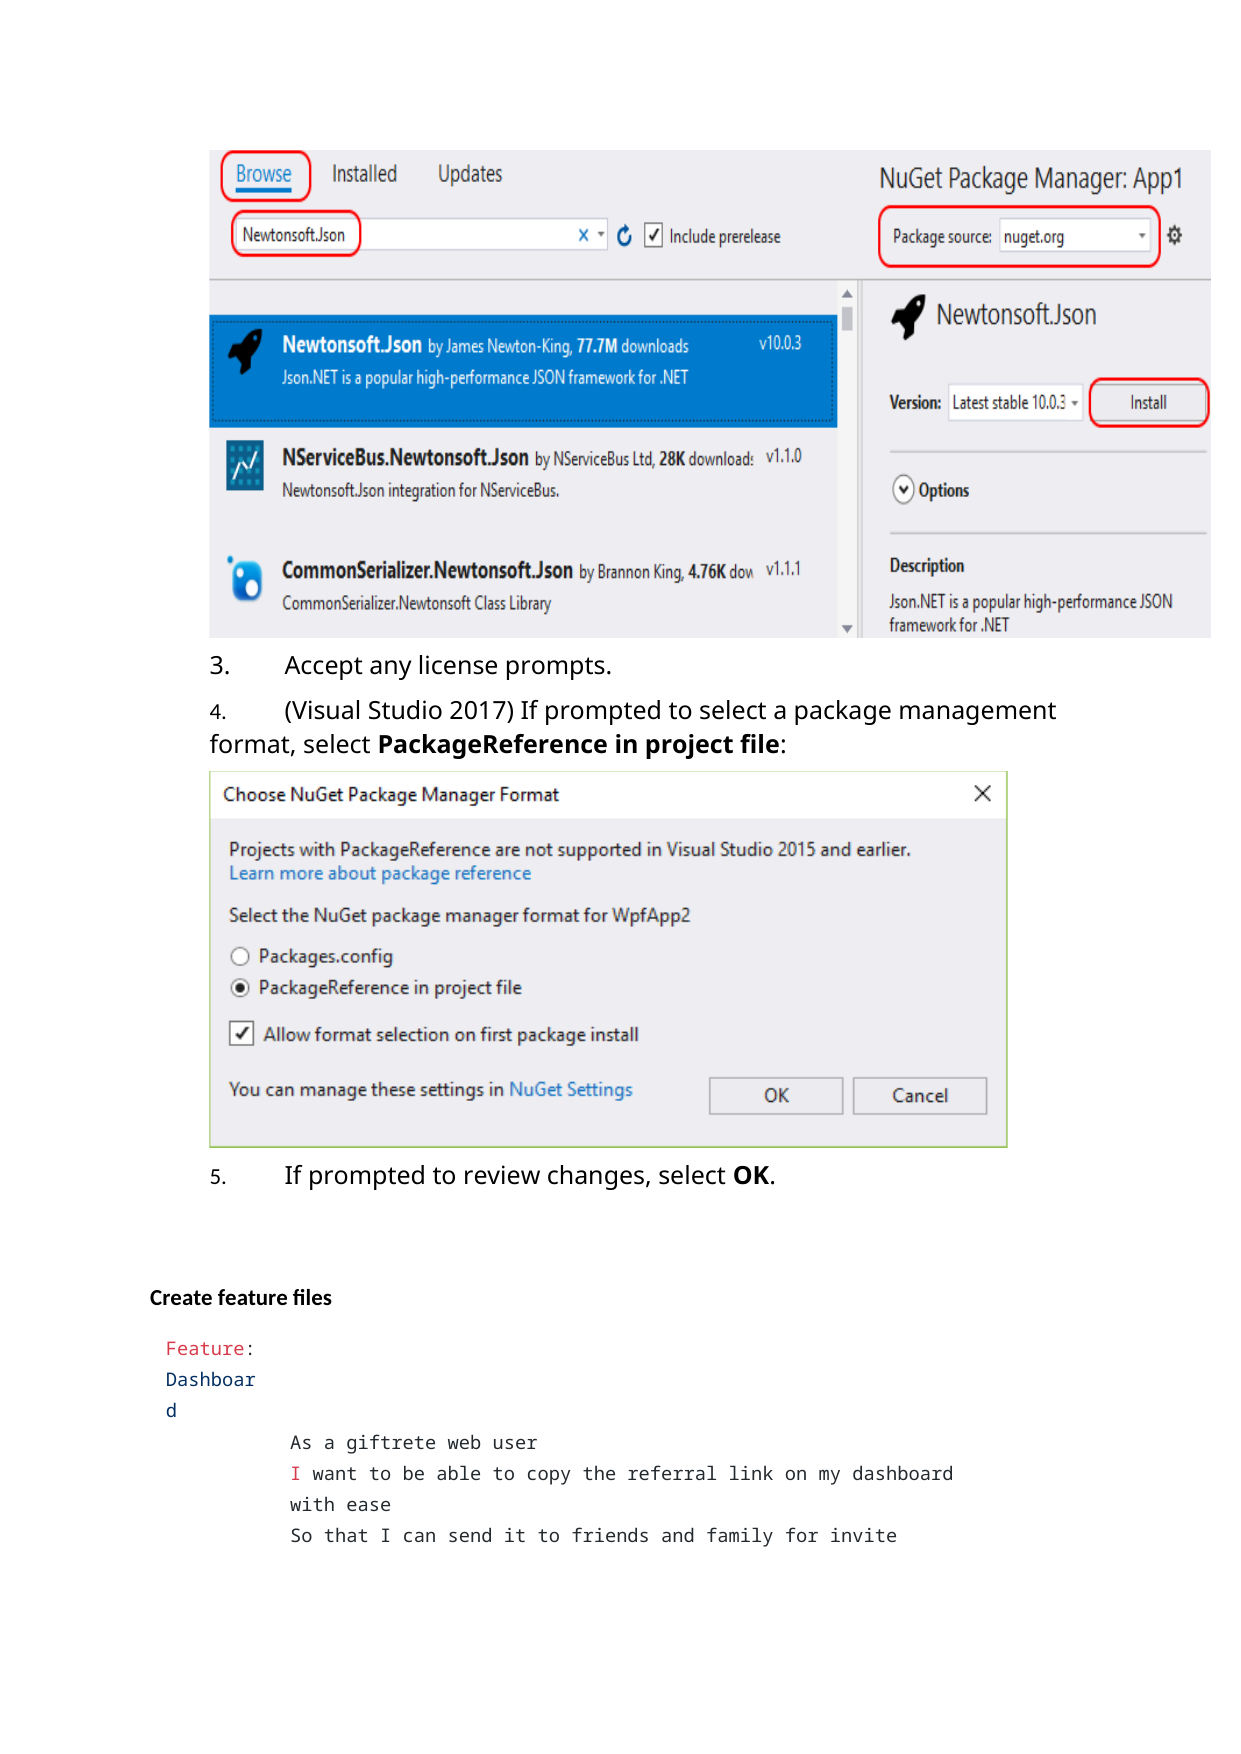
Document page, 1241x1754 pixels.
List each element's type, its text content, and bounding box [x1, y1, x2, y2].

list If prompted to review changes, select OK. [209, 1158, 1090, 1192]
table_cell As a giftrete web user [274, 1423, 1017, 1454]
table_cell [150, 1455, 274, 1517]
table_header [274, 1330, 1017, 1423]
table_cell I want to be able to copy the referral link on my dashboard with ease [274, 1455, 1017, 1517]
table_cell So that I can send it to friends and family for invite [274, 1517, 1017, 1548]
table_header Feature: Dashboard [150, 1330, 274, 1423]
list Accept any license prompts. [209, 648, 1090, 682]
text Create feature files [150, 1283, 1090, 1311]
list (Visual Studio 2017) If prompted to select a package management format, select PackageReference in project file: [209, 692, 1090, 761]
table_cell [150, 1517, 274, 1548]
table_cell [150, 1423, 274, 1454]
table_cell [150, 1548, 274, 1579]
table_cell [274, 1548, 1017, 1579]
